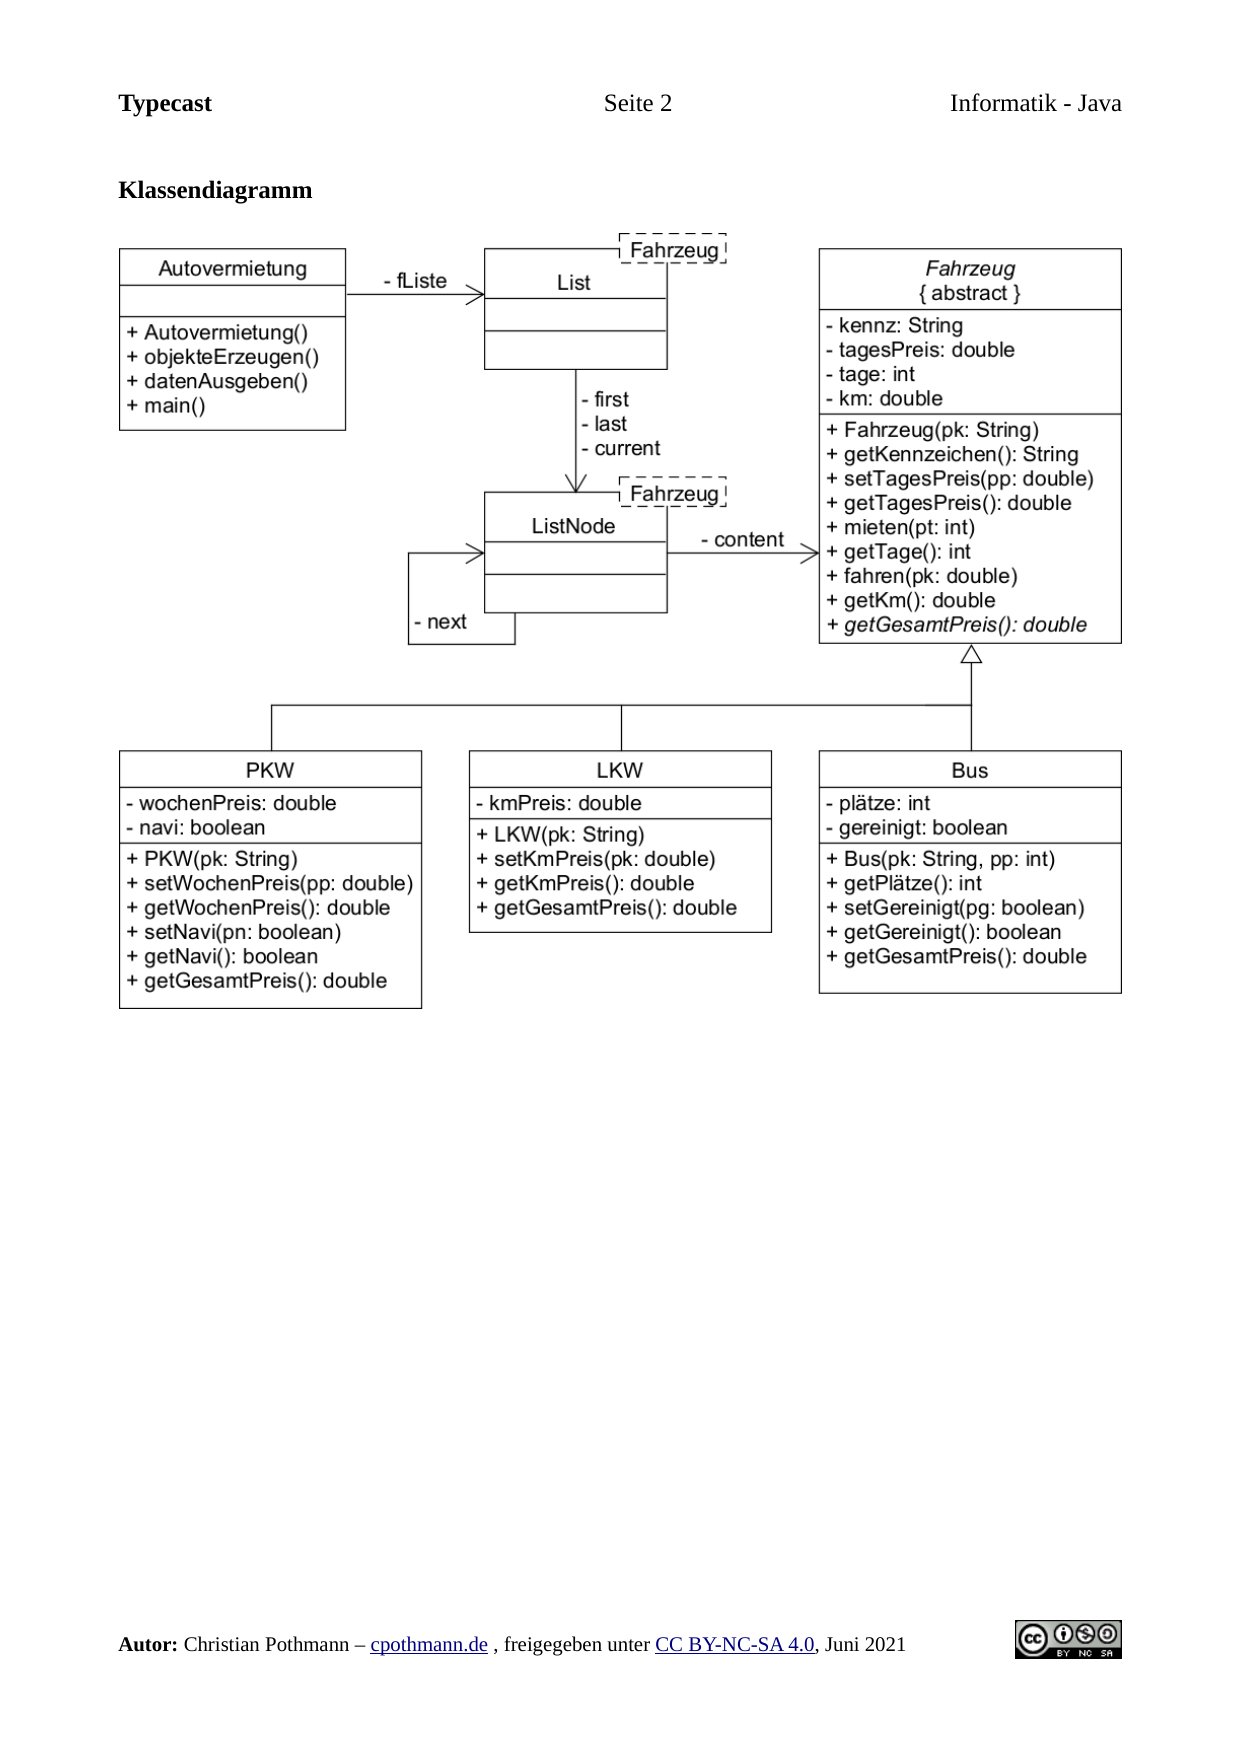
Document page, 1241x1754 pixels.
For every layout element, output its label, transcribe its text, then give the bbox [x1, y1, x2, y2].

text Klassendiagramm [118, 176, 1122, 204]
text Autor: Christian Pothmann – cpothmann.de , freigegeben unter CC BY-NC-SA 4.0, Juni 2021 [118, 1632, 1015, 1656]
picture [118, 233, 1123, 1010]
picture [1015, 1620, 1122, 1659]
